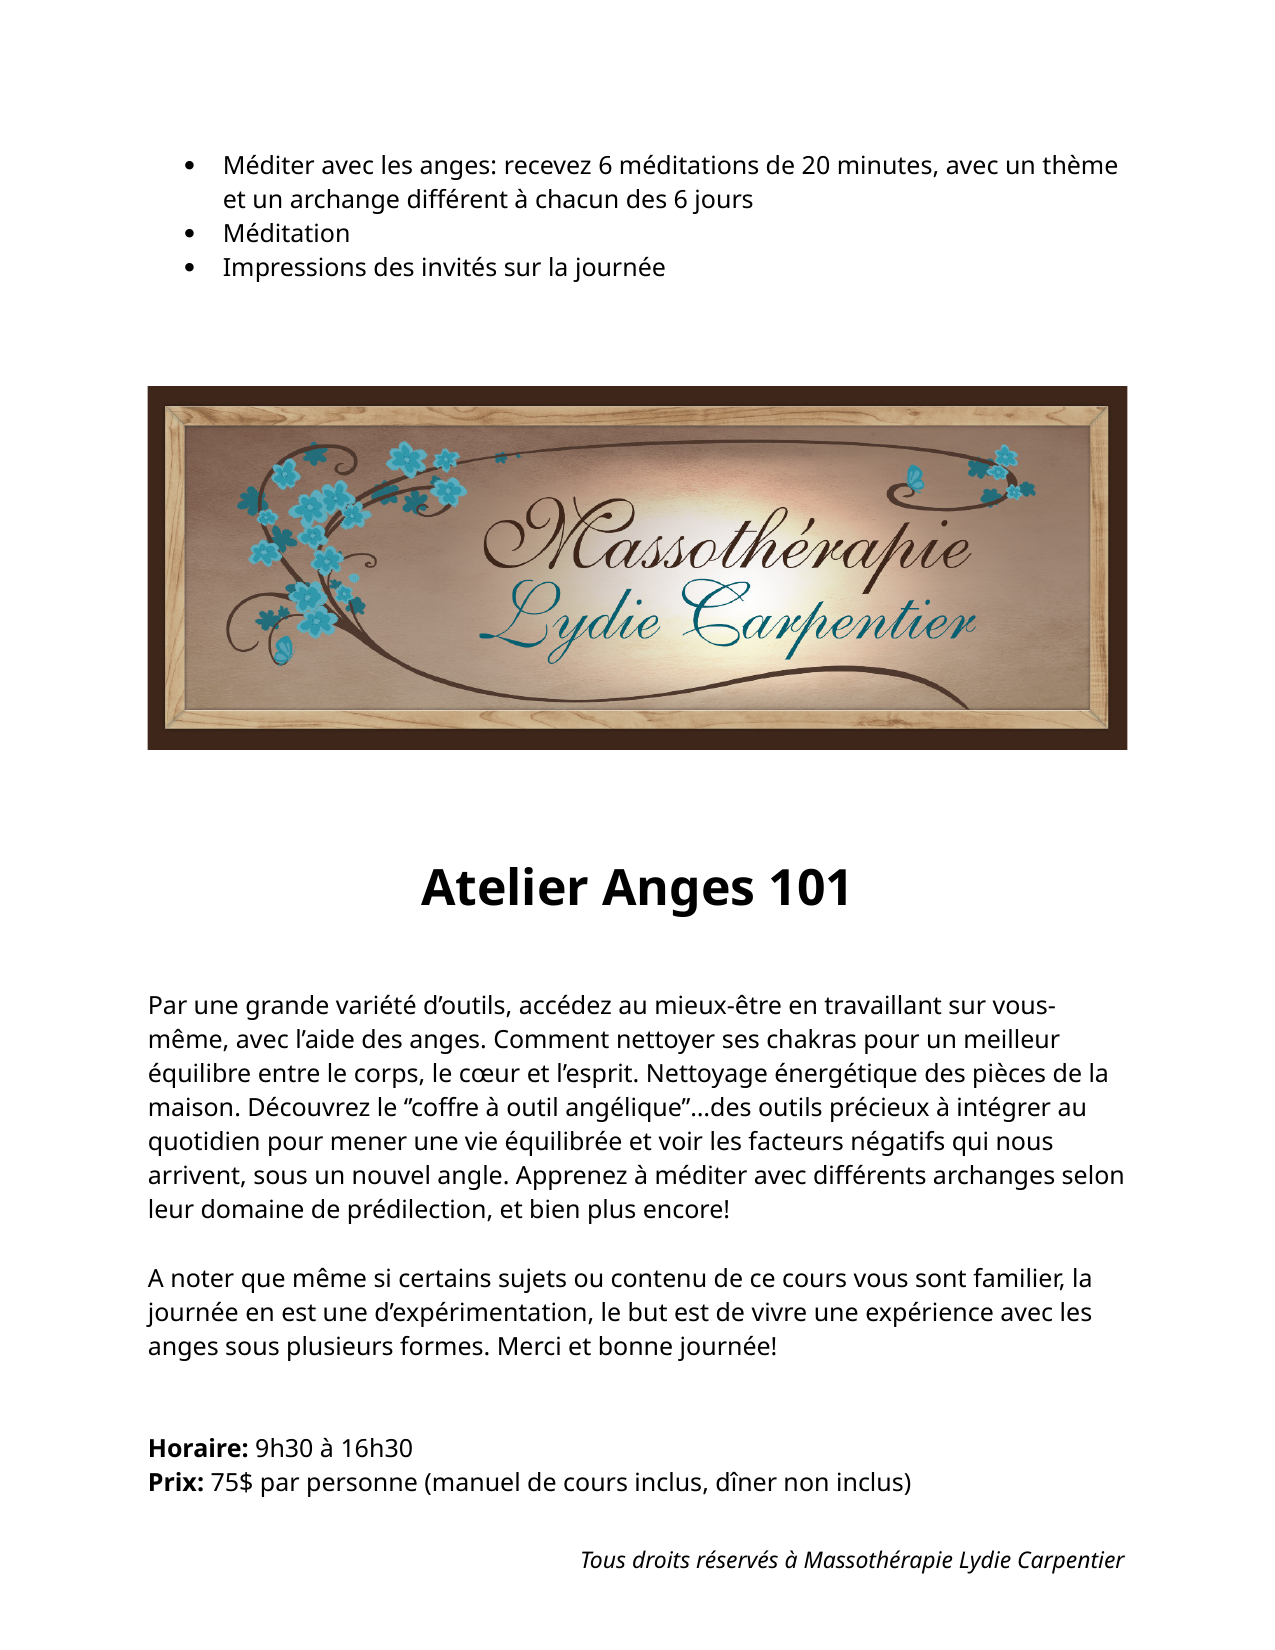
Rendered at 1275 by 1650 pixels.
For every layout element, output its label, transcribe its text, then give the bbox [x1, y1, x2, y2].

list Impressions des invités sur la journée [185, 250, 1127, 284]
text Atelier Anges 101 [148, 851, 1127, 919]
text A noter que même si certains sujets ou contenu de ce cours vous sont familier, la journée en est une d’expérimentation, le but est de vivre une expérience avec les anges sous plusieurs formes. Merci et bonne journée! [148, 1260, 1127, 1362]
list Méditer avec les anges: recevez 6 méditations de 20 minutes, avec un thème et un archange différent à chacun des 6 jours [185, 148, 1127, 216]
text Par une grande variété d’outils, accédez au mieux-être en travaillant sur vous-même, avec l’aide des anges. Comment nettoyer ses chakras pour un meilleur équilibre entre le corps, le cœur et l’esprit. Nettoyage énergétique des pièces de la maison. Découvrez le ‘’coffre à outil angélique’’…des outils précieux à intégrer au quotidien pour mener une vie équilibrée et voir les facteurs négatifs qui nous arrivent, sous un nouvel angle. Apprenez à méditer avec différents archanges selon leur domaine de prédilection, et bien plus encore! [148, 988, 1127, 1226]
text Prix: 75$ par personne (manuel de cours inclus, dîner non inclus) [148, 1464, 1127, 1499]
list Méditation [185, 216, 1127, 250]
text Horaire: 9h30 à 16h30 [148, 1431, 1127, 1464]
picture [147, 386, 1128, 750]
